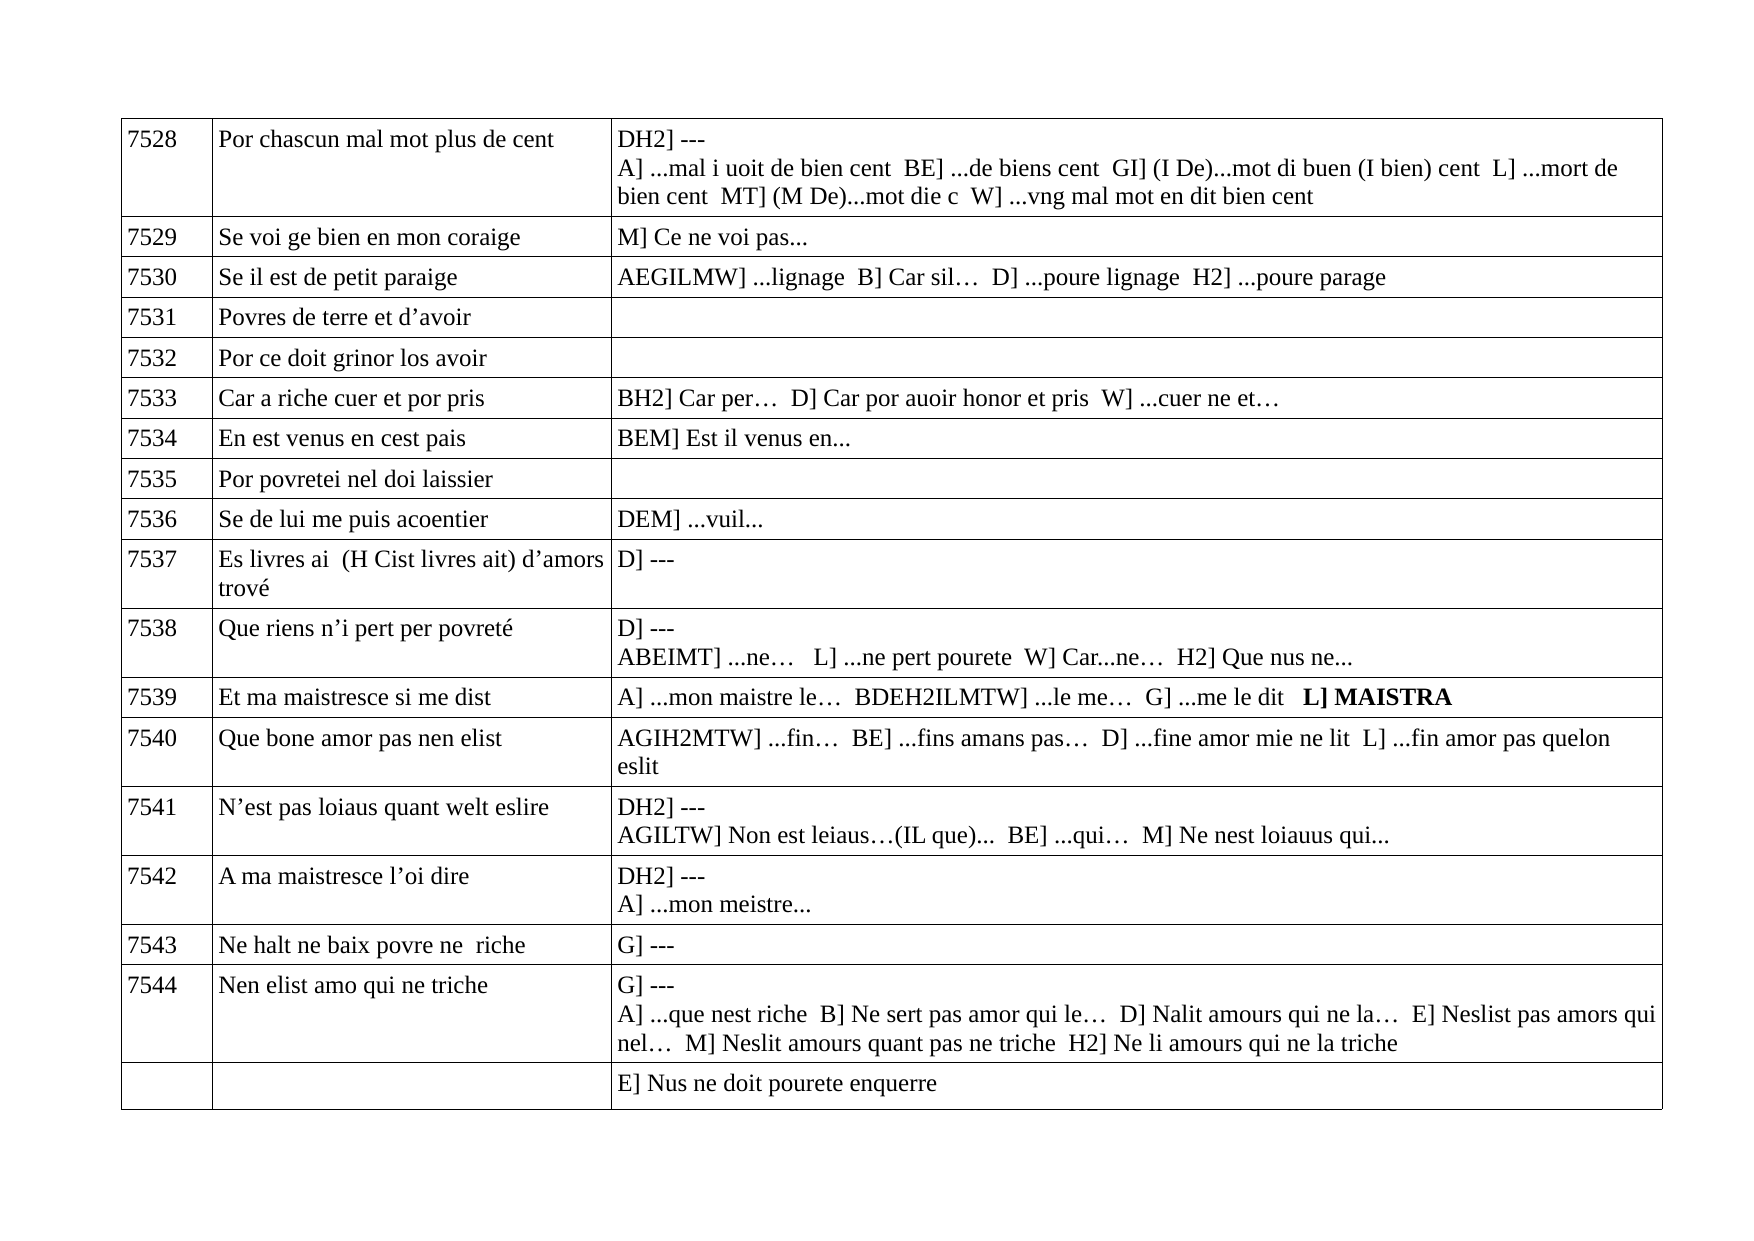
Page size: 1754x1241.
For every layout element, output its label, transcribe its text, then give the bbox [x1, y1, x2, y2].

table_cell D] --- ABEIMT] ...ne… L] ...ne pert pourete W] Car...ne… H2] Que nus ne... [612, 609, 1662, 677]
table_cell G] --- [612, 925, 1662, 964]
table_cell En est venus en cest pais [213, 419, 611, 458]
table_cell 7538 [122, 609, 212, 677]
table_cell A ma maistresce l’oi dire [213, 856, 611, 924]
table_cell [612, 298, 1662, 337]
table_cell Que riens n’i pert per povreté [213, 609, 611, 677]
table_cell DEM] ...vuil... [612, 499, 1662, 538]
table_cell Povres de terre et d’avoir [213, 298, 611, 337]
table_cell M] Ce ne voi pas... [612, 217, 1662, 256]
table_cell D] --- [612, 540, 1662, 607]
table_cell 7533 [122, 378, 212, 417]
table_cell Se il est de petit paraige [213, 257, 611, 297]
table_cell Por ce doit grinor los avoir [213, 338, 611, 377]
table_cell [612, 459, 1662, 498]
table_cell DH2] --- A] ...mal i uoit de bien cent BE] ...de biens cent GI] (I De)...mot di buen (I bien) cent L] ...mort de bien cent MT] (M De)...mot die c W] ...vng mal mot en dit bien cent [612, 119, 1662, 216]
table_cell Car a riche cuer et por pris [213, 378, 611, 417]
table_cell 7543 [122, 925, 212, 964]
table_cell Por povretei nel doi laissier [213, 459, 611, 498]
table_cell N’est pas loiaus quant welt eslire [213, 787, 611, 855]
table_cell Ne halt ne baix povre ne riche [213, 925, 611, 964]
table_cell 7528 [122, 119, 212, 216]
table_cell AEGILMW] ...lignage B] Car sil… D] ...poure lignage H2] ...poure parage [612, 257, 1662, 297]
table_cell Que bone amor pas nen elist [213, 718, 611, 786]
table_cell BEM] Est il venus en... [612, 419, 1662, 458]
table_cell 7532 [122, 338, 212, 377]
table_cell 7536 [122, 499, 212, 538]
table_cell AGIH2MTW] ...fin… BE] ...fins amans pas… D] ...fine amor mie ne lit L] ...fin amor pas quelon eslit [612, 718, 1662, 786]
table_cell E] Nus ne doit pourete enquerre [612, 1063, 1662, 1109]
table_cell 7530 [122, 257, 212, 297]
table_cell Se de lui me puis acoentier [213, 499, 611, 538]
table_cell Por chascun mal mot plus de cent [213, 119, 611, 216]
table_cell 7544 [122, 965, 212, 1062]
table_cell [122, 1063, 212, 1109]
table_cell Se voi ge bien en mon coraige [213, 217, 611, 256]
table_cell 7529 [122, 217, 212, 256]
table_cell Es livres ai (H Cist livres ait) d’amors trové [213, 540, 611, 607]
table_cell 7542 [122, 856, 212, 924]
table_cell 7539 [122, 678, 212, 717]
table_cell BH2] Car per… D] Car por auoir honor et pris W] ...cuer ne et… [612, 378, 1662, 417]
table_cell A] ...mon maistre le… BDEH2ILMTW] ...le me… G] ...me le dit L] MAISTRA [612, 678, 1662, 717]
table_cell G] --- A] ...que nest riche B] Ne sert pas amor qui le… D] Nalit amours qui ne la… E] Neslist pas amors qui nel… M] Neslit amours quant pas ne triche H2] Ne li amours qui ne la triche [612, 965, 1662, 1062]
table_cell 7535 [122, 459, 212, 498]
table_cell [612, 338, 1662, 377]
table_cell Nen elist amo qui ne triche [213, 965, 611, 1062]
table_cell Et ma maistresce si me dist [213, 678, 611, 717]
table_cell [213, 1063, 611, 1109]
table_cell 7537 [122, 540, 212, 607]
table_cell 7531 [122, 298, 212, 337]
table_cell 7540 [122, 718, 212, 786]
table_cell 7534 [122, 419, 212, 458]
table_cell DH2] --- A] ...mon meistre... [612, 856, 1662, 924]
table_cell 7541 [122, 787, 212, 855]
table_cell DH2] --- AGILTW] Non est leiaus…(IL que)... BE] ...qui… M] Ne nest loiauus qui... [612, 787, 1662, 855]
